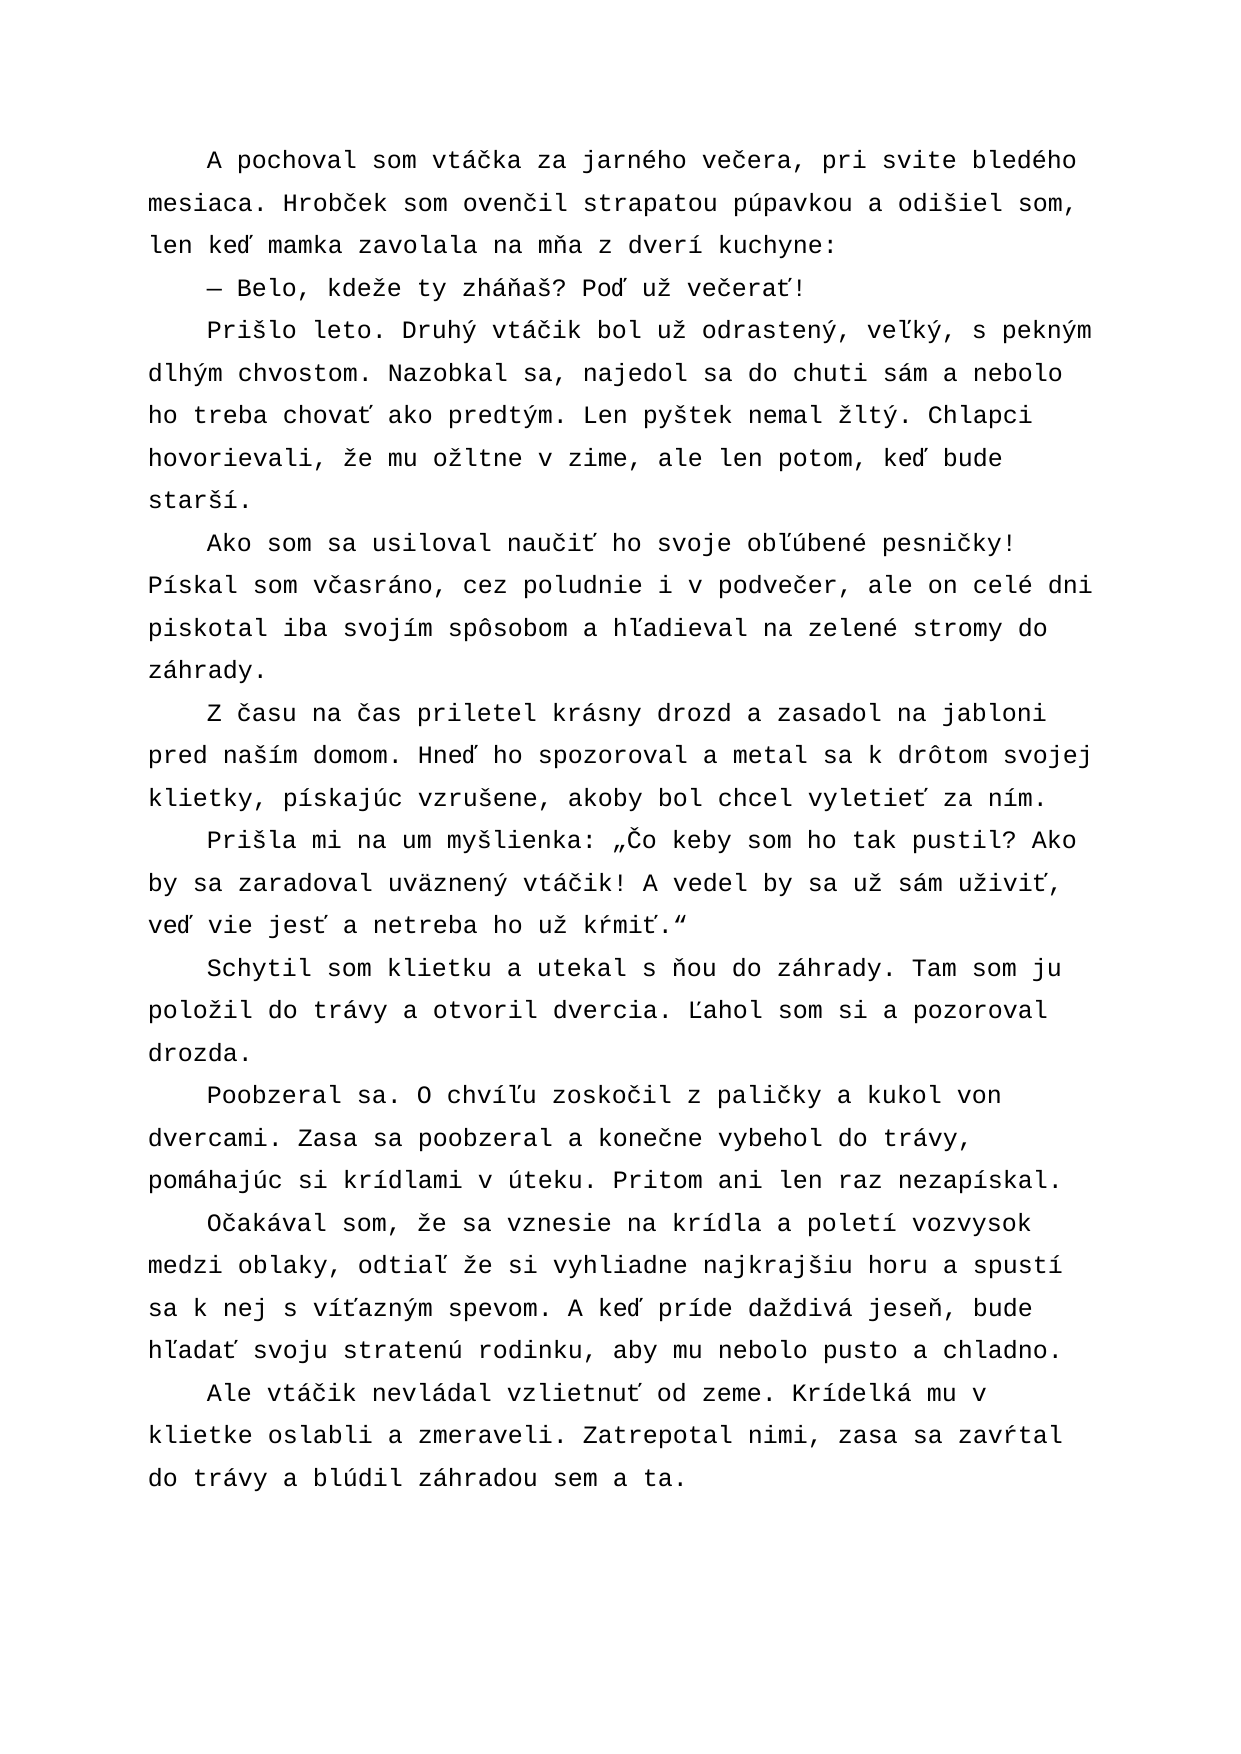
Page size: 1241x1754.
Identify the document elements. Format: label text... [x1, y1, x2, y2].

text Prišlo leto. Druhý vtáčik bol už odrastený, veľký, s pekným dlhým chvostom. Nazobkal sa, najedol sa do chuti sám a nebolo ho treba chovať ako predtým. Len pyštek nemal žltý. Chlapci hovorievali, že mu ožltne v zime, ale len potom, keď bude starší. [148, 318, 1093, 516]
text Ako som sa usiloval naučiť ho svoje obľúbené pesničky! Pískal som včasráno, cez poludnie i v podvečer, ale on celé dni piskotal iba svojím spôsobom a hľadieval na zelené stromy do záhrady. [148, 530, 1093, 686]
text Z času na čas priletel krásny drozd a zasadol na jabloni pred naším domom. Hneď ho spozoroval a metal sa k drôtom svojej klietky, pískajúc vzrušene, akoby bol chcel vyletieť za ním. [148, 700, 1093, 813]
text Očakával som, že sa vznesie na krídla a poletí vozvysok medzi oblaky, odtiaľ že si vyhliadne najkrajšiu horu a spustí sa k nej s víťazným spevom. A keď príde daždivá jeseň, bude hľadať svoju stratenú rodinku, aby mu nebolo pusto a chladno. [148, 1210, 1093, 1366]
text Prišla mi na um myšlienka: „Čo keby som ho tak pustil? Ako by sa zaradoval uväznený vtáčik! A vedel by sa už sám uživiť, veď vie jesť a netreba ho už kŕmiť.“ [148, 828, 1093, 941]
text Poobzeral sa. O chvíľu zoskočil z paličky a kukol von dvercami. Zasa sa poobzeral a konečne vybehol do trávy, pomáhajúc si krídlami v úteku. Pritom ani len raz nezapískal. [148, 1083, 1093, 1196]
text — Belo, kdeže ty zháňaš? Poď už večerať! [148, 275, 1093, 303]
text A pochoval som vtáčka za jarného večera, pri svite bledého mesiaca. Hrobček som ovenčil strapatou púpavkou a odišiel som, len keď mamka zavolala na mňa z dverí kuchyne: [148, 148, 1093, 261]
text Schytil som klietku a utekal s ňou do záhrady. Tam som ju položil do trávy a otvoril dvercia. Ľahol som si a pozoroval drozda. [148, 955, 1093, 1068]
text Ale vtáčik nevládal vzlietnuť od zeme. Krídelká mu v klietke oslabli a zmeraveli. Zatrepotal nimi, zasa sa zavŕtal do trávy a blúdil záhradou sem a ta. [148, 1380, 1093, 1493]
